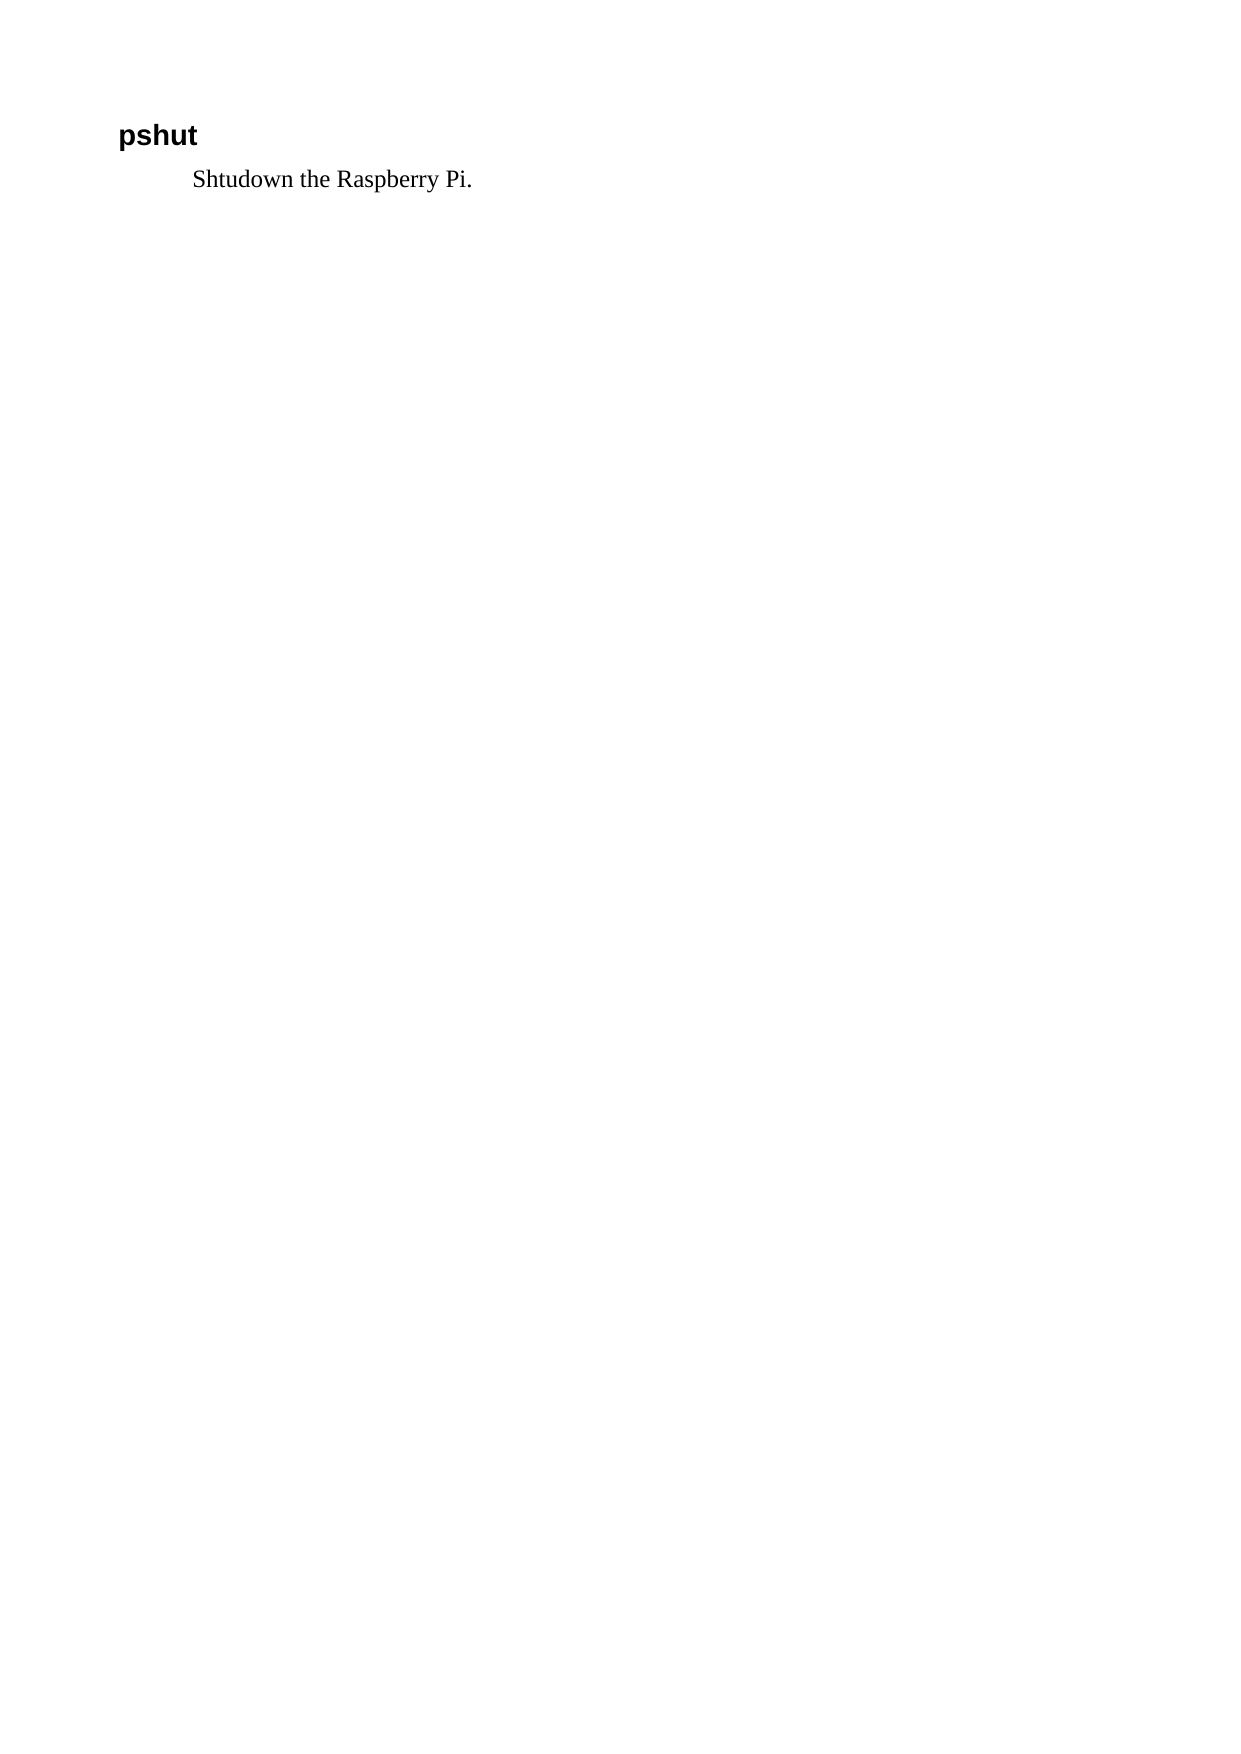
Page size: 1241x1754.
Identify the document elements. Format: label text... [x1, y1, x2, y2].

text Shtudown the Raspberry Pi. [118, 164, 1122, 193]
subtitle pshut [118, 118, 1122, 152]
